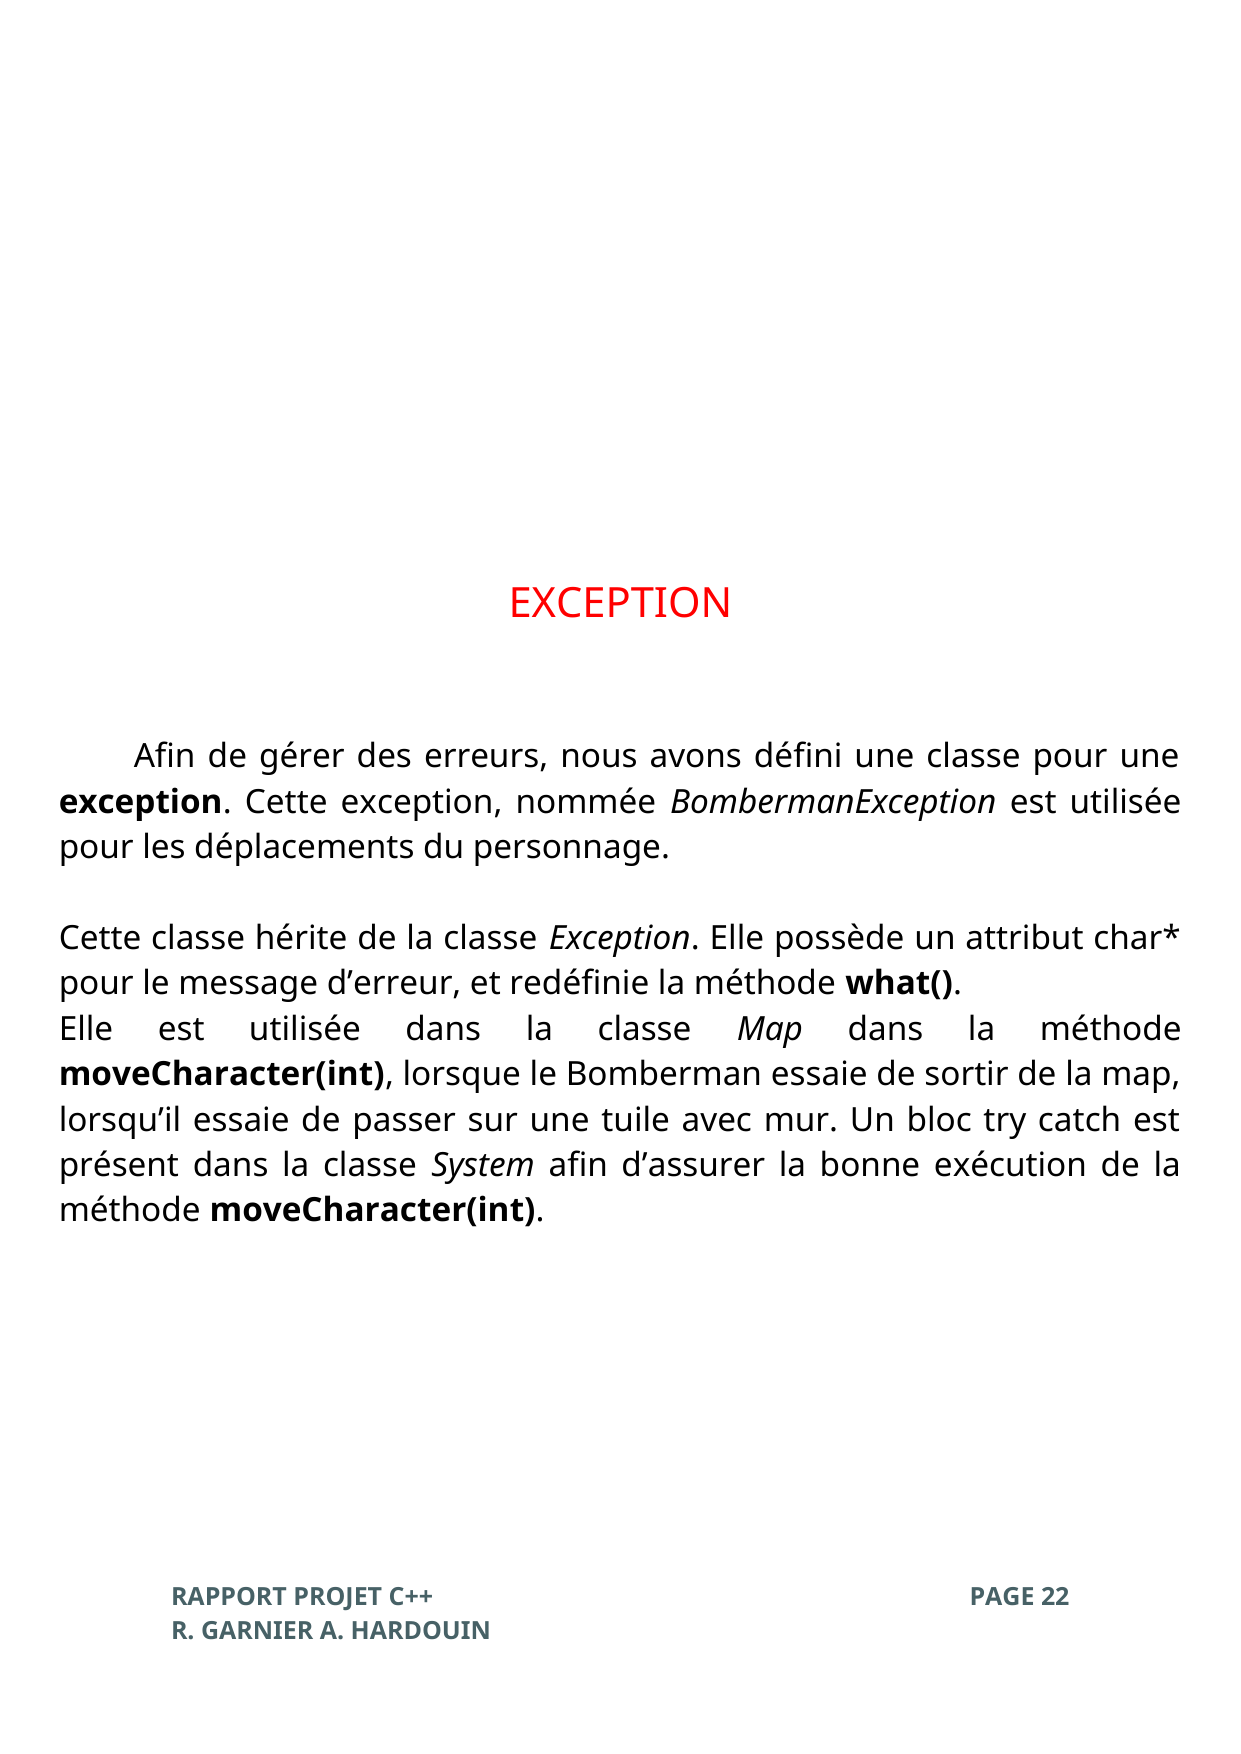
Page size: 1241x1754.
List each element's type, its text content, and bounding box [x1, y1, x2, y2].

text Elle est utilisée dans la classe Map dans la méthode moveCharacter(int), lorsque le Bomberman essaie de sortir de la map, lorsqu’il essaie de passer sur une tuile avec mur. Un bloc try catch est présent dans la classe System afin d’assurer la bonne exécution de la méthode moveCharacter(int). [58, 1004, 1182, 1232]
subtitle EXCEPTION [58, 573, 1182, 630]
text Cette classe hérite de la classe Exception. Elle possède un attribut char* pour le message d’erreur, et redéfinie la méthode what(). [58, 914, 1182, 1004]
text Afin de gérer des erreurs, nous avons défini une classe pour une exception. Cette exception, nommée BombermanException est utilisée pour les déplacements du personnage. [58, 732, 1182, 868]
